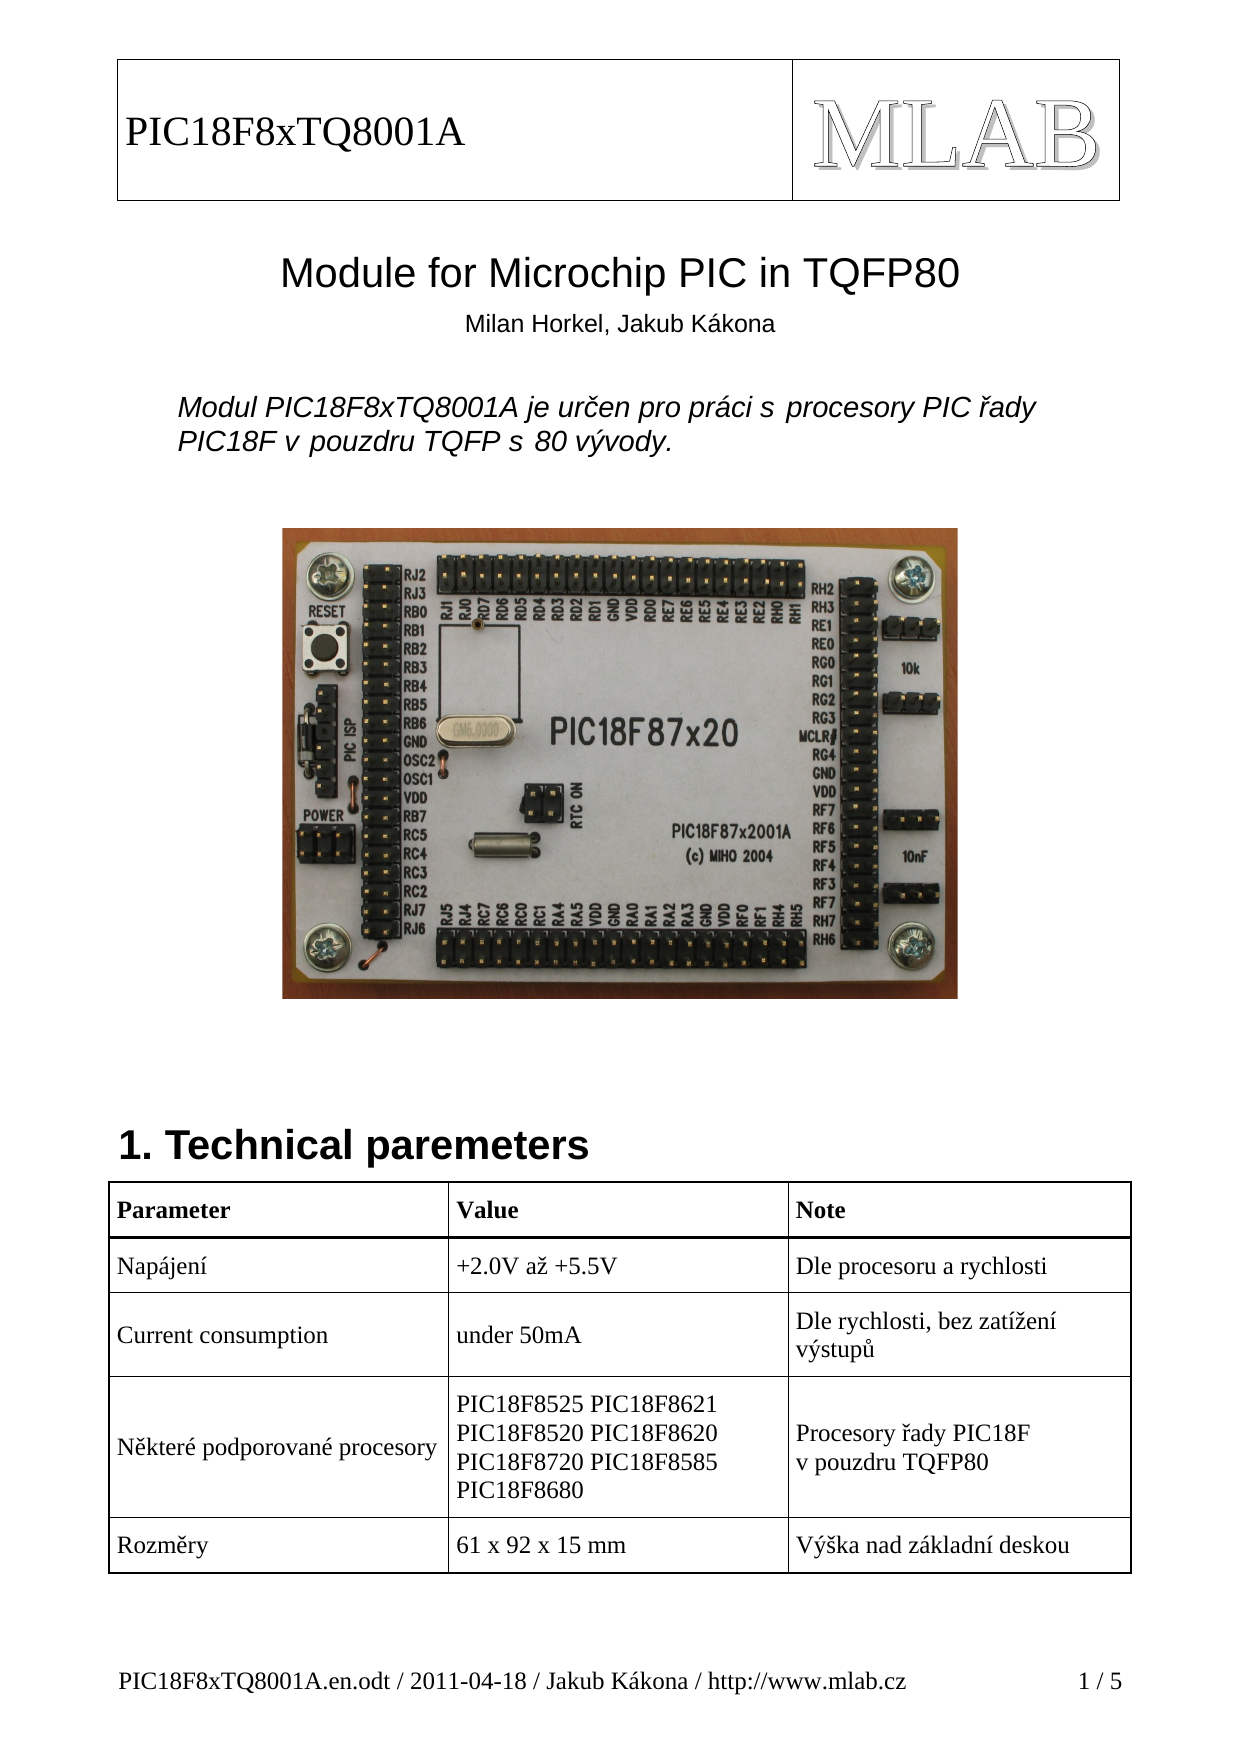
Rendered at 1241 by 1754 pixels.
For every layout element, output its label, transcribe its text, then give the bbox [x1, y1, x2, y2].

table_cell Některé podporované procesory [110, 1377, 448, 1517]
text Milan Horkel, Jakub Kákona [118, 309, 1122, 338]
table_cell Napájení [110, 1239, 448, 1292]
table_cell Dle rychlosti, bez zatížení výstupů [789, 1293, 1130, 1376]
table_cell Procesory řady PIC18F v pouzdru TQFP80 [789, 1377, 1130, 1517]
table_cell 61 x 92 x 15 mm [449, 1518, 788, 1572]
subtitle Technical paremeters [118, 1120, 1122, 1168]
subtitle Modul PIC18F8xTQ8001A je určen pro práci s procesory PIC řady PIC18F v pouzdru TQFP s 80 vývody. [177, 390, 1063, 457]
table_header Parameter [110, 1183, 448, 1236]
text Module for Microchip PIC in TQFP80 [118, 249, 1122, 297]
table_header Value [449, 1183, 788, 1236]
table_cell Current consumption [110, 1293, 448, 1376]
table_header Note [789, 1183, 1130, 1236]
table_cell +2.0V až +5.5V [449, 1239, 788, 1292]
table_cell under 50mA [449, 1293, 788, 1376]
table_cell Rozměry [110, 1518, 448, 1572]
table_cell Výška nad základní deskou [789, 1518, 1130, 1572]
picture [282, 528, 958, 999]
table_cell Dle procesoru a rychlosti [789, 1239, 1130, 1292]
table_cell PIC18F8525 PIC18F8621 PIC18F8520 PIC18F8620 PIC18F8720 PIC18F8585 PIC18F8680 [449, 1377, 788, 1517]
